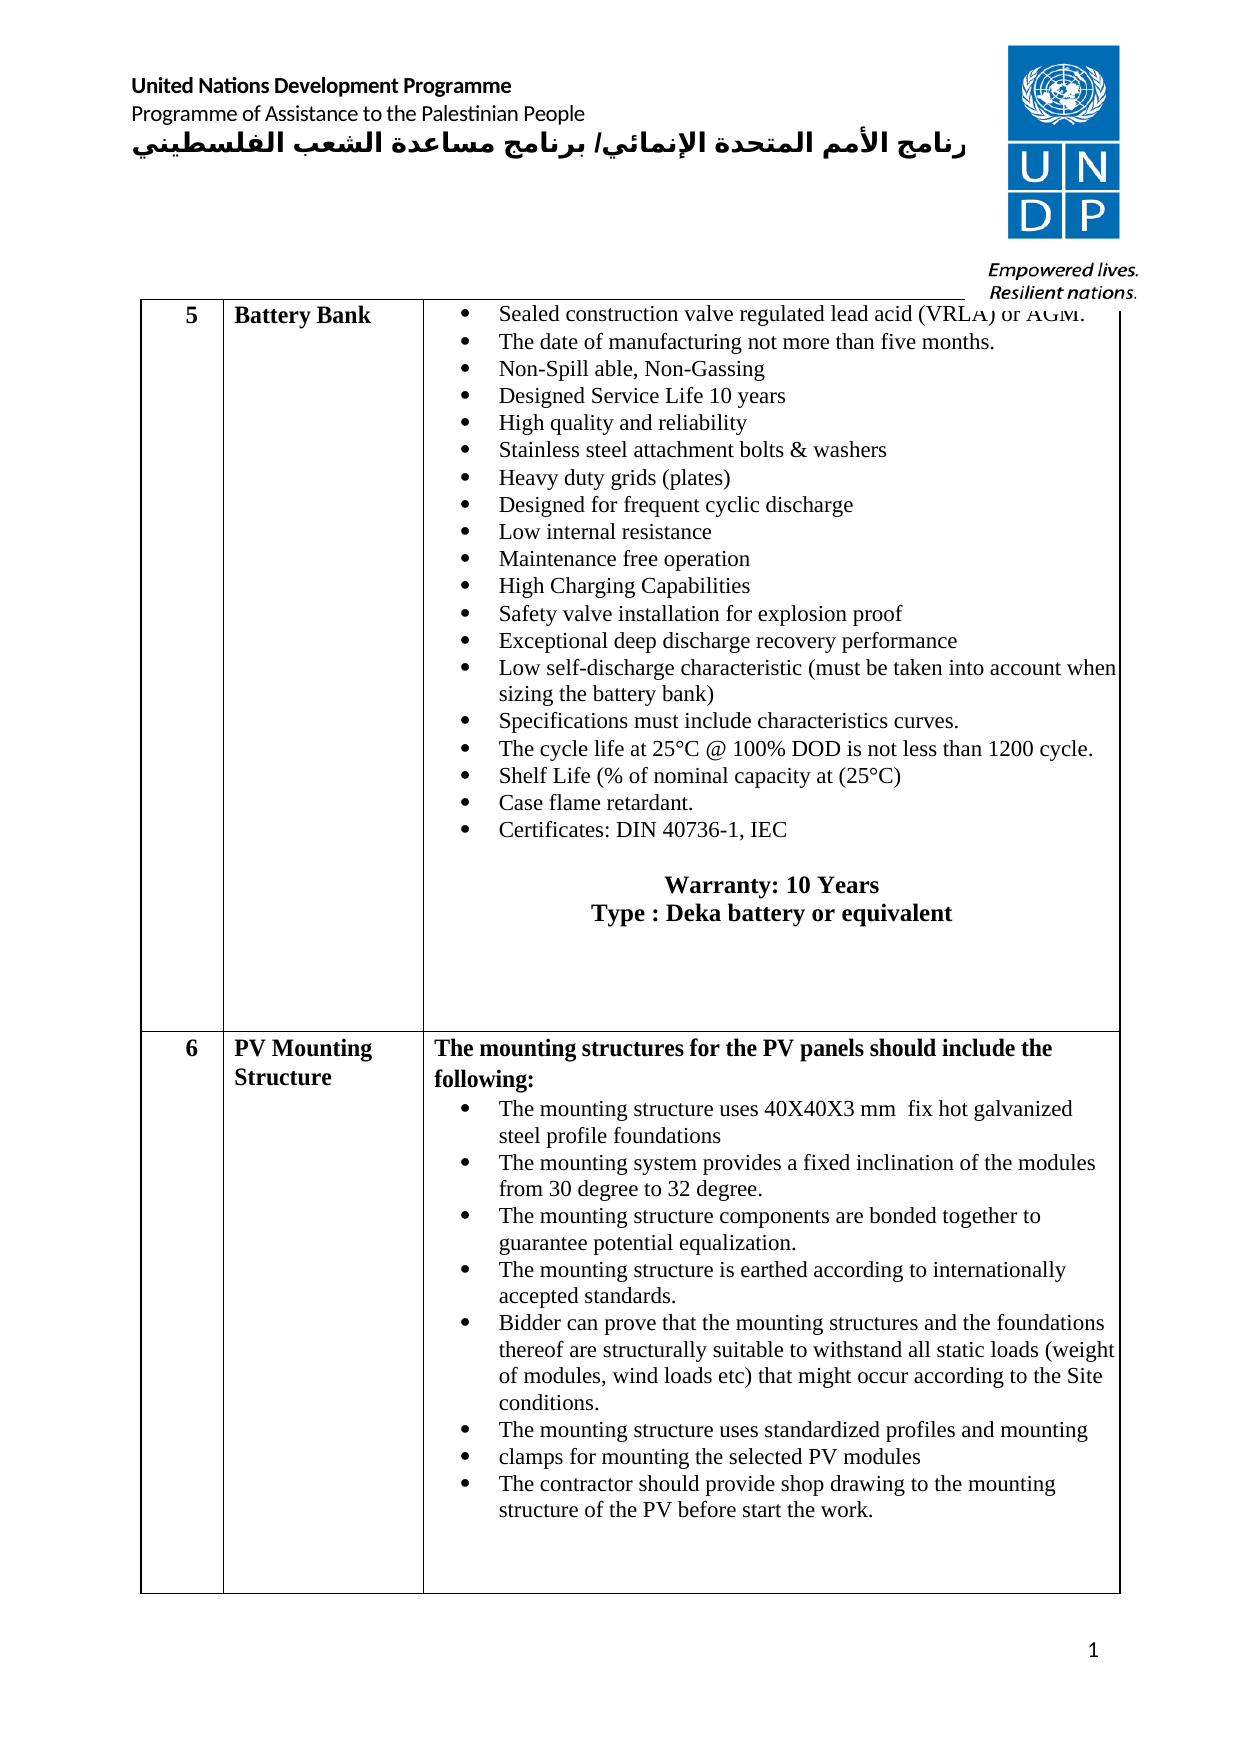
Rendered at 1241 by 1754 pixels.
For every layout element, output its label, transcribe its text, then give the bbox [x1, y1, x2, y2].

table_cell PV Mounting Structure [224, 1032, 423, 1593]
table_cell 5 [142, 300, 223, 1031]
picture [980, 39, 1143, 304]
table_cell 6 [142, 1032, 223, 1593]
table_cell The mounting structures for the PV panels should include the following: The mounting structure uses 40X40X3 mm fix hot galvanized steel profile foundations The mounting system provides a fixed inclination of the modules from 30 degree to 32 degree. The mounting structure components are bonded together to guarantee potential equalization. The mounting structure is earthed according to internationally accepted standards. Bidder can prove that the mounting structures and the foundations thereof are structurally suitable to withstand all static loads (weight of modules, wind loads etc) that might occur according to the Site conditions. The mounting structure uses standardized profiles and mounting clamps for mounting the selected PV modules The contractor should provide shop drawing to the mounting structure of the PV before start the work. [424, 1032, 1119, 1593]
table_cell Sealed construction valve regulated lead acid (VRLA) or AGM. The date of manufacturing not more than five months. Non-Spill able, Non-Gassing Designed Service Life 10 years High quality and reliability Stainless steel attachment bolts & washers Heavy duty grids (plates) Designed for frequent cyclic discharge Low internal resistance Maintenance free operation High Charging Capabilities Safety valve installation for explosion proof Exceptional deep discharge recovery performance Low self-discharge characteristic (must be taken into account when sizing the battery bank) Specifications must include characteristics curves. The cycle life at 25°C @ 100% DOD is not less than 1200 cycle. Shelf Life (% of nominal capacity at (25°C) Case flame retardant. Certificates: DIN 40736-1, IEC Warranty: 10 Years Type : Deka battery or equivalent [424, 300, 1119, 1031]
table_cell Battery Bank [224, 300, 423, 1031]
